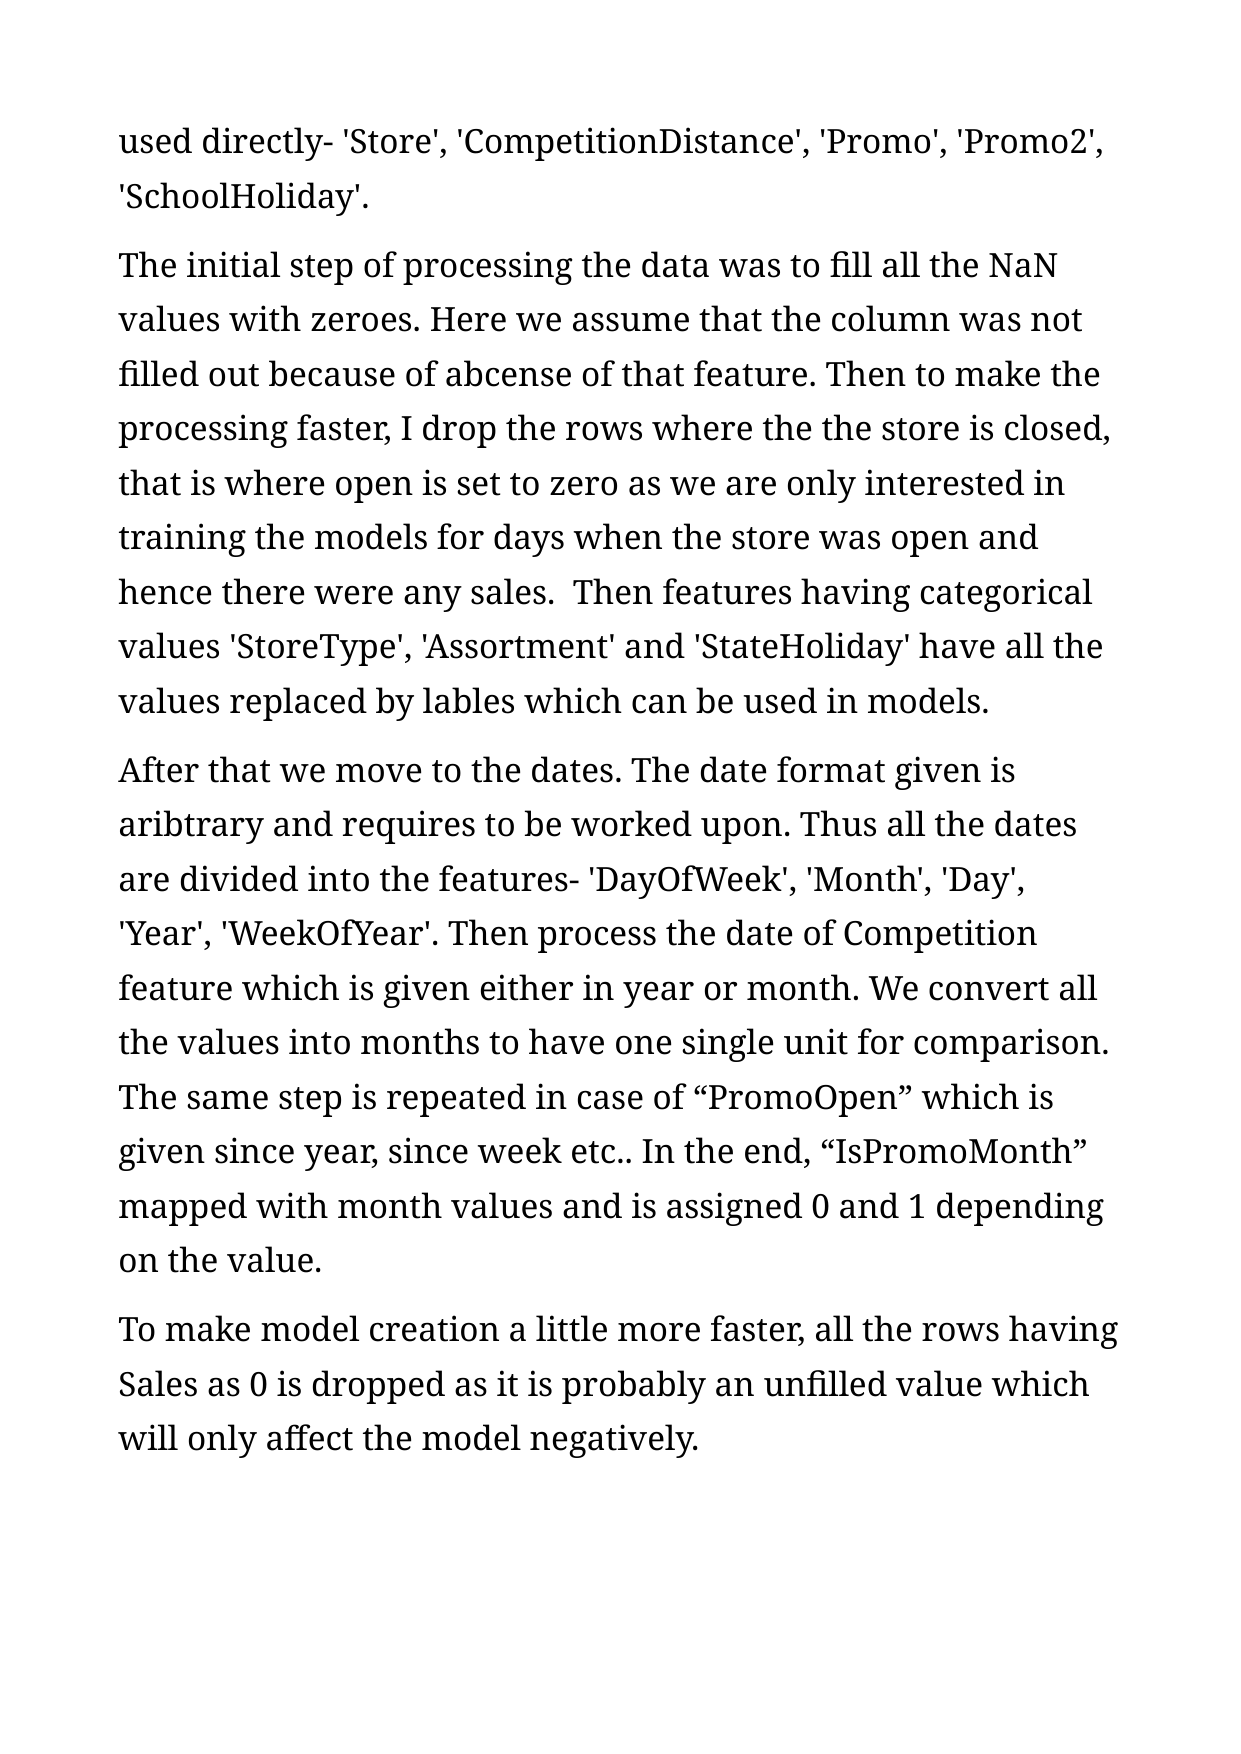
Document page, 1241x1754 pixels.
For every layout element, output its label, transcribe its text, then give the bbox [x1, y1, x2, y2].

text The initial step of processing the data was to fill all the NaN values with zeroes. Here we assume that the column was not filled out because of abcense of that feature. Then to make the processing faster, I drop the rows where the the store is closed, that is where open is set to zero as we are only interested in training the models for days when the store was open and hence there were any sales. Then features having categorical values 'StoreType', 'Assortment' and 'StateHoliday' have all the values replaced by lables which can be used in models. [118, 242, 1122, 723]
text After that we move to the dates. The date format given is aribtrary and requires to be worked upon. Thus all the dates are divided into the features- 'DayOfWeek', 'Month', 'Day', 'Year', 'WeekOfYear'. Then process the date of Competition feature which is given either in year or month. We convert all the values into months to have one single unit for comparison. The same step is repeated in case of “PromoOpen” which is given since year, since week etc.. In the end, “IsPromoMonth” mapped with month values and is assigned 0 and 1 depending on the value. [118, 747, 1122, 1282]
text used directly- 'Store', 'CompetitionDistance', 'Promo', 'Promo2', 'SchoolHoliday'. [118, 118, 1122, 218]
text To make model creation a little more faster, all the rows having Sales as 0 is dropped as it is probably an unfilled value which will only affect the model negatively. [118, 1306, 1122, 1460]
